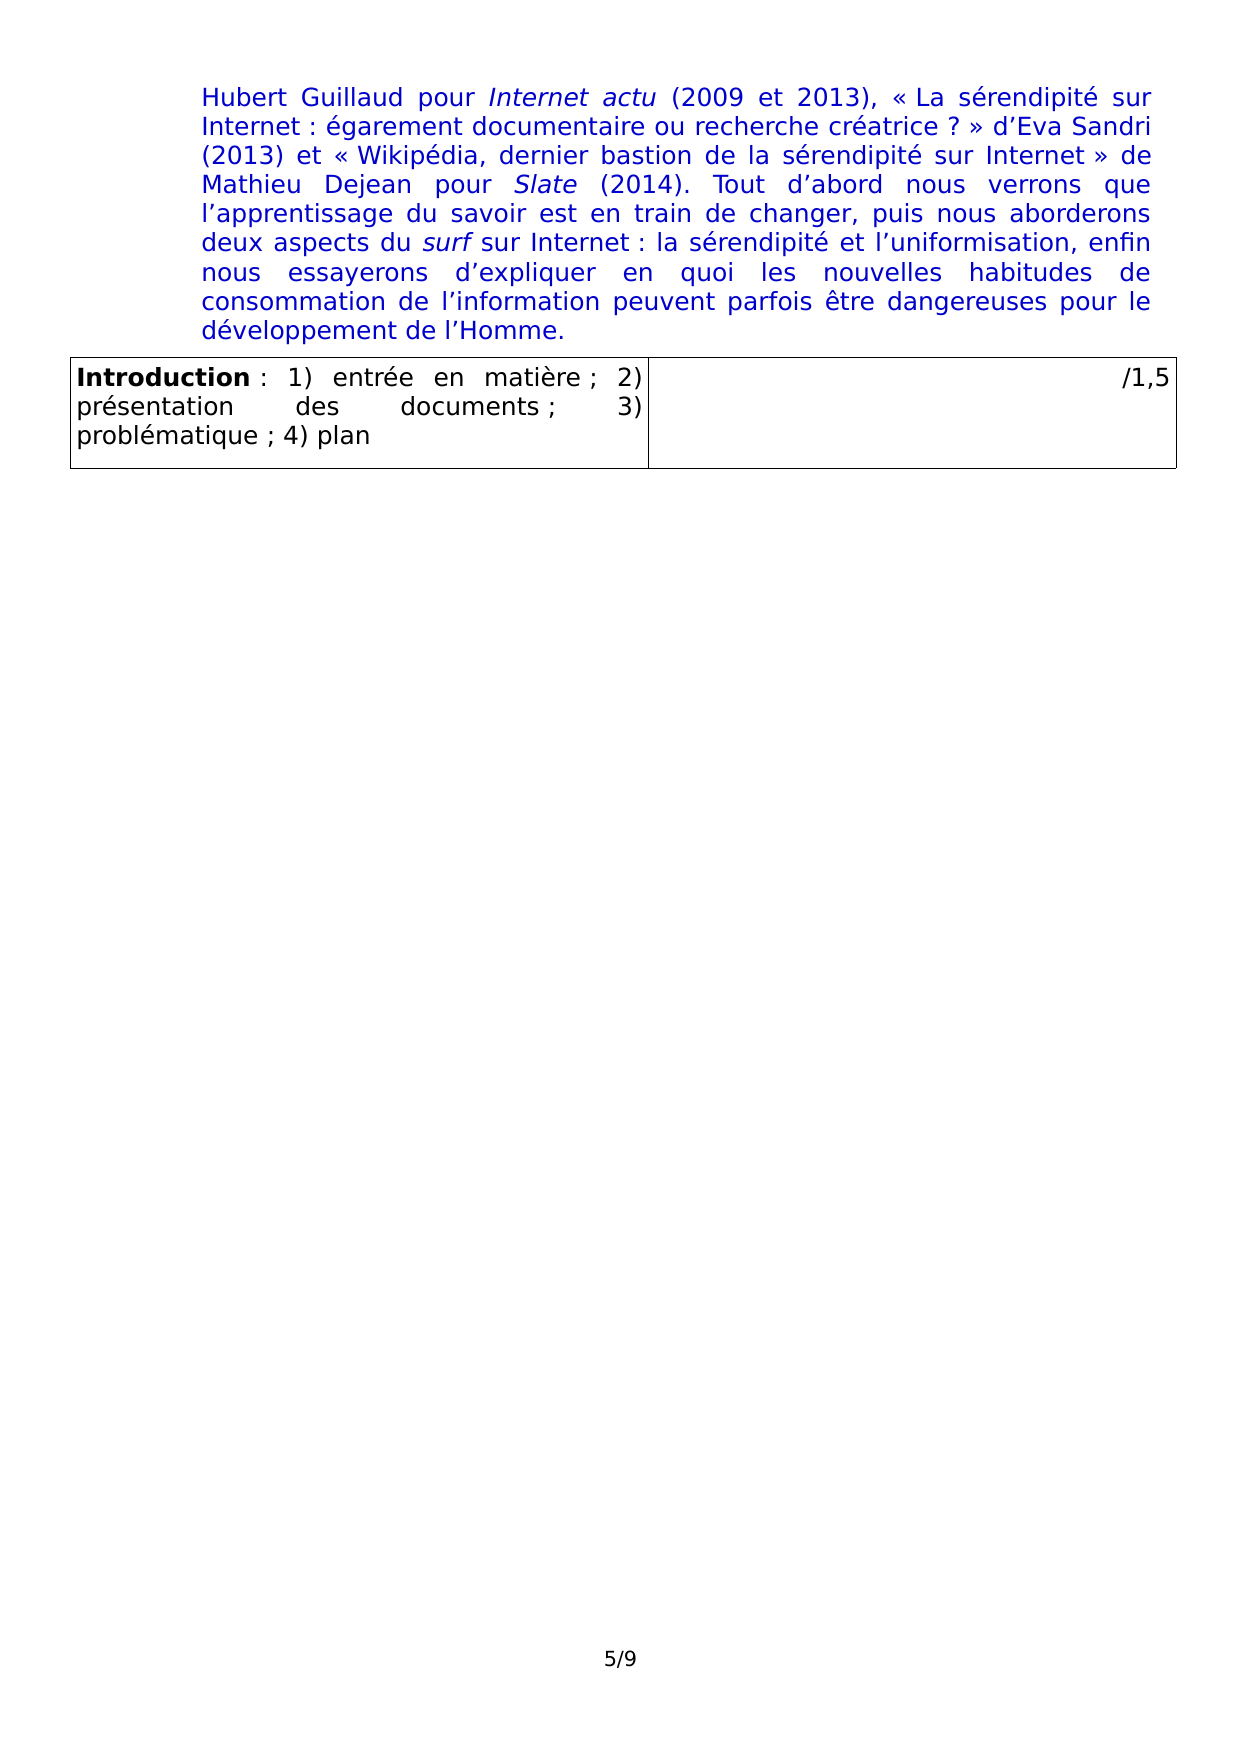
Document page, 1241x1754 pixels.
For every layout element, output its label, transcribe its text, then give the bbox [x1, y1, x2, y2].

list Hubert Guillaud pour Internet actu (2009 et 2013), « La sérendipité sur Internet : égarement documentaire ou recherche créatrice ? » d’Eva Sandri (2013) et « Wikipédia, dernier bastion de la sérendipité sur Internet » de Mathieu Dejean pour Slate (2014). Tout d’abord nous verrons que l’apprentissage du savoir est en train de changer, puis nous aborderons deux aspects du surf sur Internet : la sérendipité et l’uniformisation, enfin nous essayerons d’expliquer en quoi les nouvelles habitudes de consommation de l’information peuvent parfois être dangereuses pour le développement de l’Homme. [163, 83, 1152, 345]
table_header Introduction : 1) entrée en matière ; 2) présentation des documents ; 3) problématique ; 4) plan [71, 358, 648, 468]
table_header /1,5 [649, 358, 1176, 468]
